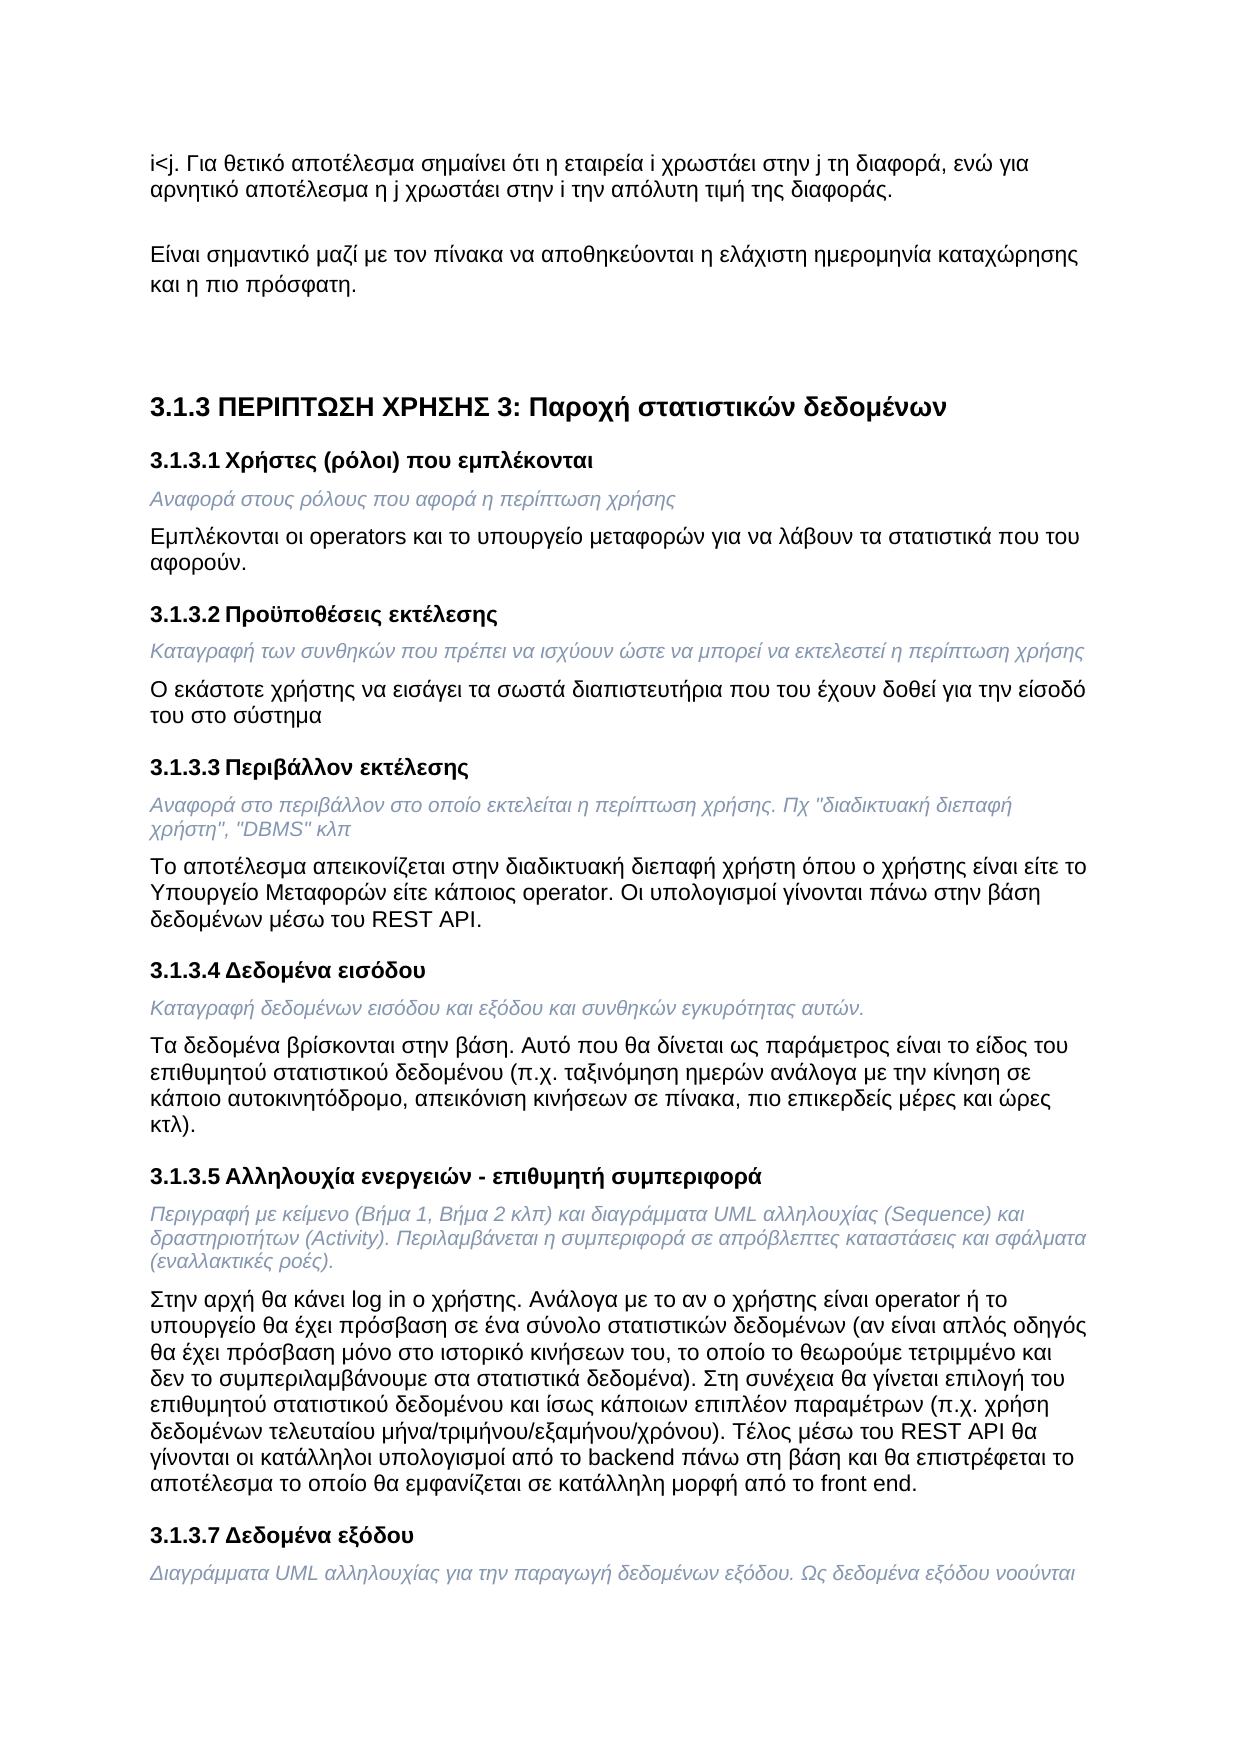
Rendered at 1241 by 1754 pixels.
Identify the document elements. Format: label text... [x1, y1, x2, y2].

text Στην αρχή θα κάνει log in ο χρήστης. Ανάλογα με το αν ο χρήστης είναι operator ή το υπουργείο θα έχει πρόσβαση σε ένα σύνολο στατιστικών δεδομένων (αν είναι απλός οδηγός θα έχει πρόσβαση μόνο στο ιστορικό κινήσεων του, το οποίο το θεωρούμε τετριμμένο και δεν το συμπεριλαμβάνουμε στα στατιστικά δεδομένα). Στη συνέχεια θα γίνεται επιλογή του επιθυμητού στατιστικού δεδομένου και ίσως κάποιων επιπλέον παραμέτρων (π.χ. χρήση δεδομένων τελευταίου μήνα/τριμήνου/εξαμήνου/χρόνου). Τέλος μέσω του REST API θα γίνονται οι κατάλληλοι υπολογισμοί από το backend πάνω στη βάση και θα επιστρέφεται το αποτέλεσμα το οποίο θα εμφανίζεται σε κατάλληλη μορφή από το front end. [150, 1286, 1090, 1497]
text Είναι σημαντικό μαζί με τον πίνακα να αποθηκεύονται η ελάχιστη ημερομηνία καταχώρησης και η πιο πρόσφατη. [150, 241, 1090, 298]
text Αναφορά στο περιβάλλον στο οποίο εκτελείται η περίπτωση χρήσης. Πχ "διαδικτυακή διεπαφή χρήστη", "DBMS" κλπ [150, 792, 1090, 840]
text Καταγραφή των συνθηκών που πρέπει να ισχύουν ώστε να μπορεί να εκτελεστεί η περίπτωση χρήσης [150, 639, 1090, 663]
text Ο εκάστοτε χρήστης να εισάγει τα σωστά διαπιστευτήρια που του έχουν δοθεί για την είσοδό του στο σύστημα [150, 676, 1090, 728]
subtitle i<j. Για θετικό αποτέλεσμα σημαίνει ότι η εταιρεία i χρωστάει στην j τη διαφορά, ενώ για αρνητικό αποτέλεσμα η j χρωστάει στην i την απόλυτη τιμή της διαφοράς. [150, 150, 1090, 203]
subtitle 3.1.3.7 Δεδομένα εξόδου [150, 1522, 1090, 1548]
text Διαγράμματα UML αλληλουχίας για την παραγωγή δεδομένων εξόδου. Ως δεδομένα εξόδου νοούνται [150, 1561, 1090, 1584]
text Περιγραφή με κείμενο (Βήμα 1, Βήμα 2 κλπ) και διαγράμματα UML αλληλουχίας (Sequence) και δραστηριοτήτων (Activity). Περιλαμβάνεται η συμπεριφορά σε απρόβλεπτες καταστάσεις και σφάλματα (εναλλακτικές ροές). [150, 1201, 1090, 1273]
subtitle 3.1.3.4 Δεδομένα εισόδου [150, 957, 1090, 983]
text Καταγραφή δεδομένων εισόδου και εξόδου και συνθηκών εγκυρότητας αυτών. [150, 996, 1090, 1020]
subtitle 3.1.3.3 Περιβάλλον εκτέλεσης [150, 753, 1090, 780]
text Το αποτέλεσμα απεικονίζεται στην διαδικτυακή διεπαφή χρήστη όπου ο χρήστης είναι είτε το Υπουργείο Μεταφορών είτε κάποιος operator. Οι υπολογισμοί γίνονται πάνω στην βάση δεδομένων μέσω του REST API. [150, 853, 1090, 932]
subtitle 3.1.3.2 Προϋποθέσεις εκτέλεσης [150, 601, 1090, 627]
text Εμπλέκονται οι operators και το υπουργείο μεταφορών για να λάβουν τα στατιστικά που του αφορούν. [150, 523, 1090, 576]
subtitle 3.1.3 ΠΕΡΙΠΤΩΣΗ ΧΡΗΣΗΣ 3: Παροχή στατιστικών δεδομένων [150, 391, 1090, 422]
text Αναφορά στους ρόλους που αφορά η περίπτωση χρήσης [150, 486, 1090, 510]
subtitle 3.1.3.5 Αλληλουχία ενεργειών - επιθυμητή συμπεριφορά [150, 1163, 1090, 1189]
subtitle 3.1.3.1 Χρήστες (ρόλοι) που εμπλέκονται [150, 447, 1090, 474]
text Τα δεδομένα βρίσκονται στην βάση. Αυτό που θα δίνεται ως παράμετρος είναι το είδος του επιθυμητού στατιστικού δεδομένου (π.χ. ταξινόμηση ημερών ανάλογα με την κίνηση σε κάποιο αυτοκινητόδρομο, απεικόνιση κινήσεων σε πίνακα, πιο επικερδείς μέρες και ώρες κτλ). [150, 1032, 1090, 1138]
